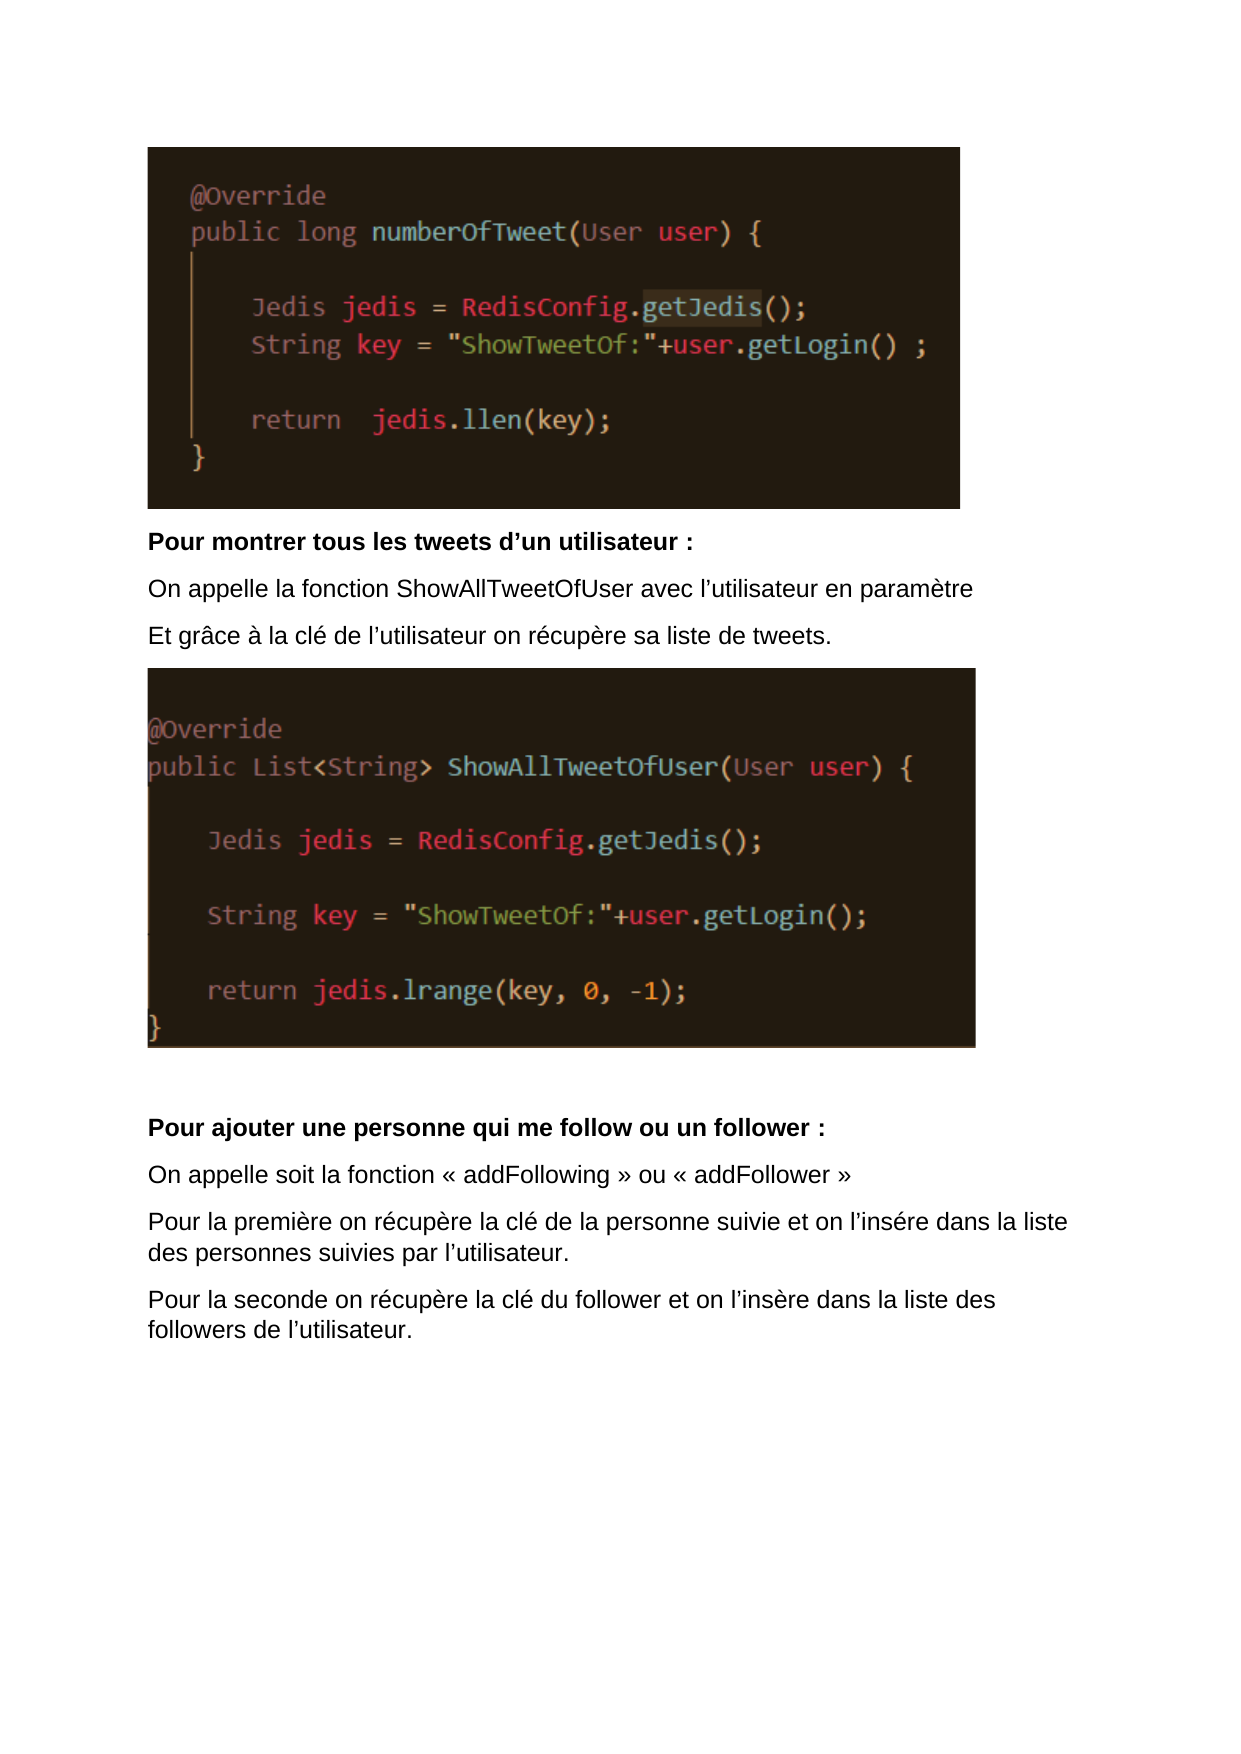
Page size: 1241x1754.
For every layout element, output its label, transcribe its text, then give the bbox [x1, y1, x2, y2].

text Pour montrer tous les tweets d’un utilisateur : [148, 527, 1093, 556]
text Pour ajouter une personne qui me follow ou un follower : [148, 1113, 1093, 1142]
text On appelle soit la fonction « addFollowing » ou « addFollower » [148, 1160, 1093, 1189]
text Pour la seconde on récupère la clé du follower et on l’insère dans la liste des followers de l’utilisateur. [148, 1285, 1093, 1344]
text Pour la première on récupère la clé de la personne suivie et on l’insére dans la liste des personnes suivies par l’utilisateur. [148, 1207, 1093, 1267]
text On appelle la fonction ShowAllTweetOfUser avec l’utilisateur en paramètre [148, 574, 1093, 603]
text Et grâce à la clé de l’utilisateur on récupère sa liste de tweets. [148, 621, 1093, 650]
